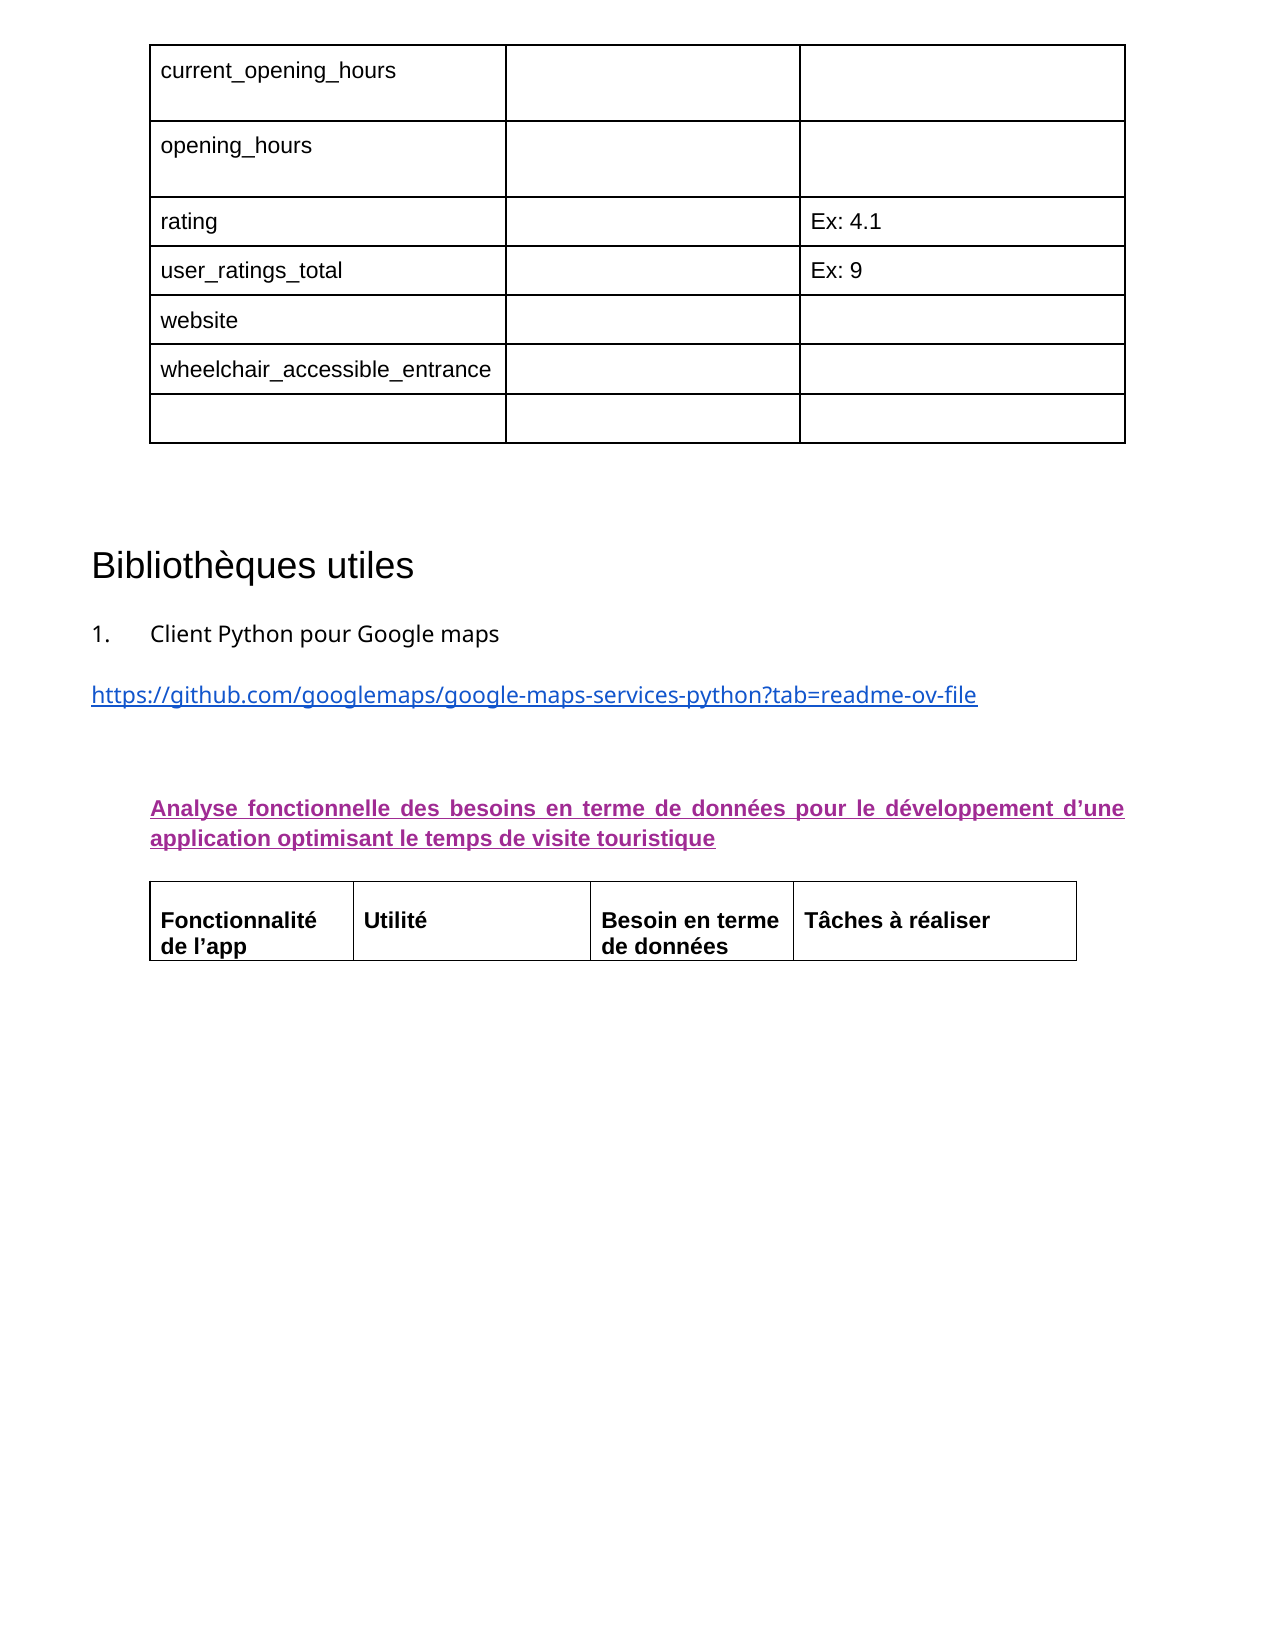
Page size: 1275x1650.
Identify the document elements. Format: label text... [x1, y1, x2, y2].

text application optimisant le temps de visite touristique [150, 819, 1125, 852]
table_cell [507, 46, 799, 120]
table_cell [507, 395, 799, 442]
table_header Fonctionnalité de l’app [151, 882, 353, 959]
table_cell [507, 198, 799, 245]
table_cell [801, 296, 1124, 343]
table_cell [151, 395, 505, 442]
subtitle Bibliothèques utiles [91, 543, 1213, 587]
table_cell wheelchair_accessible_entrance [151, 345, 505, 393]
table_header Tâches à réaliser [794, 882, 1076, 959]
table_cell Ex: 9 [801, 247, 1124, 294]
table_cell [507, 247, 799, 294]
table_cell [507, 345, 799, 393]
table_header Besoin en terme de données [591, 882, 793, 959]
table_cell rating [151, 198, 505, 245]
table_cell [801, 46, 1124, 120]
table_header Utilité [354, 882, 590, 959]
table_cell website [151, 296, 505, 343]
table_cell opening_hours [151, 122, 505, 196]
list Client Python pour Google maps [91, 618, 1213, 649]
text https://github.com/googlemaps/google-maps-services-python?tab=readme-ov-file [91, 679, 1213, 710]
table_cell [507, 296, 799, 343]
text Analyse fonctionnelle des besoins en terme de données pour le développement d’une [150, 795, 1125, 818]
table_cell current_opening_hours [151, 46, 505, 120]
table_cell [507, 122, 799, 196]
table_cell user_ratings_total [151, 247, 505, 294]
table_cell [801, 345, 1124, 393]
table_cell Ex: 4.1 [801, 198, 1124, 245]
table_cell [801, 122, 1124, 196]
table_cell [801, 395, 1124, 442]
